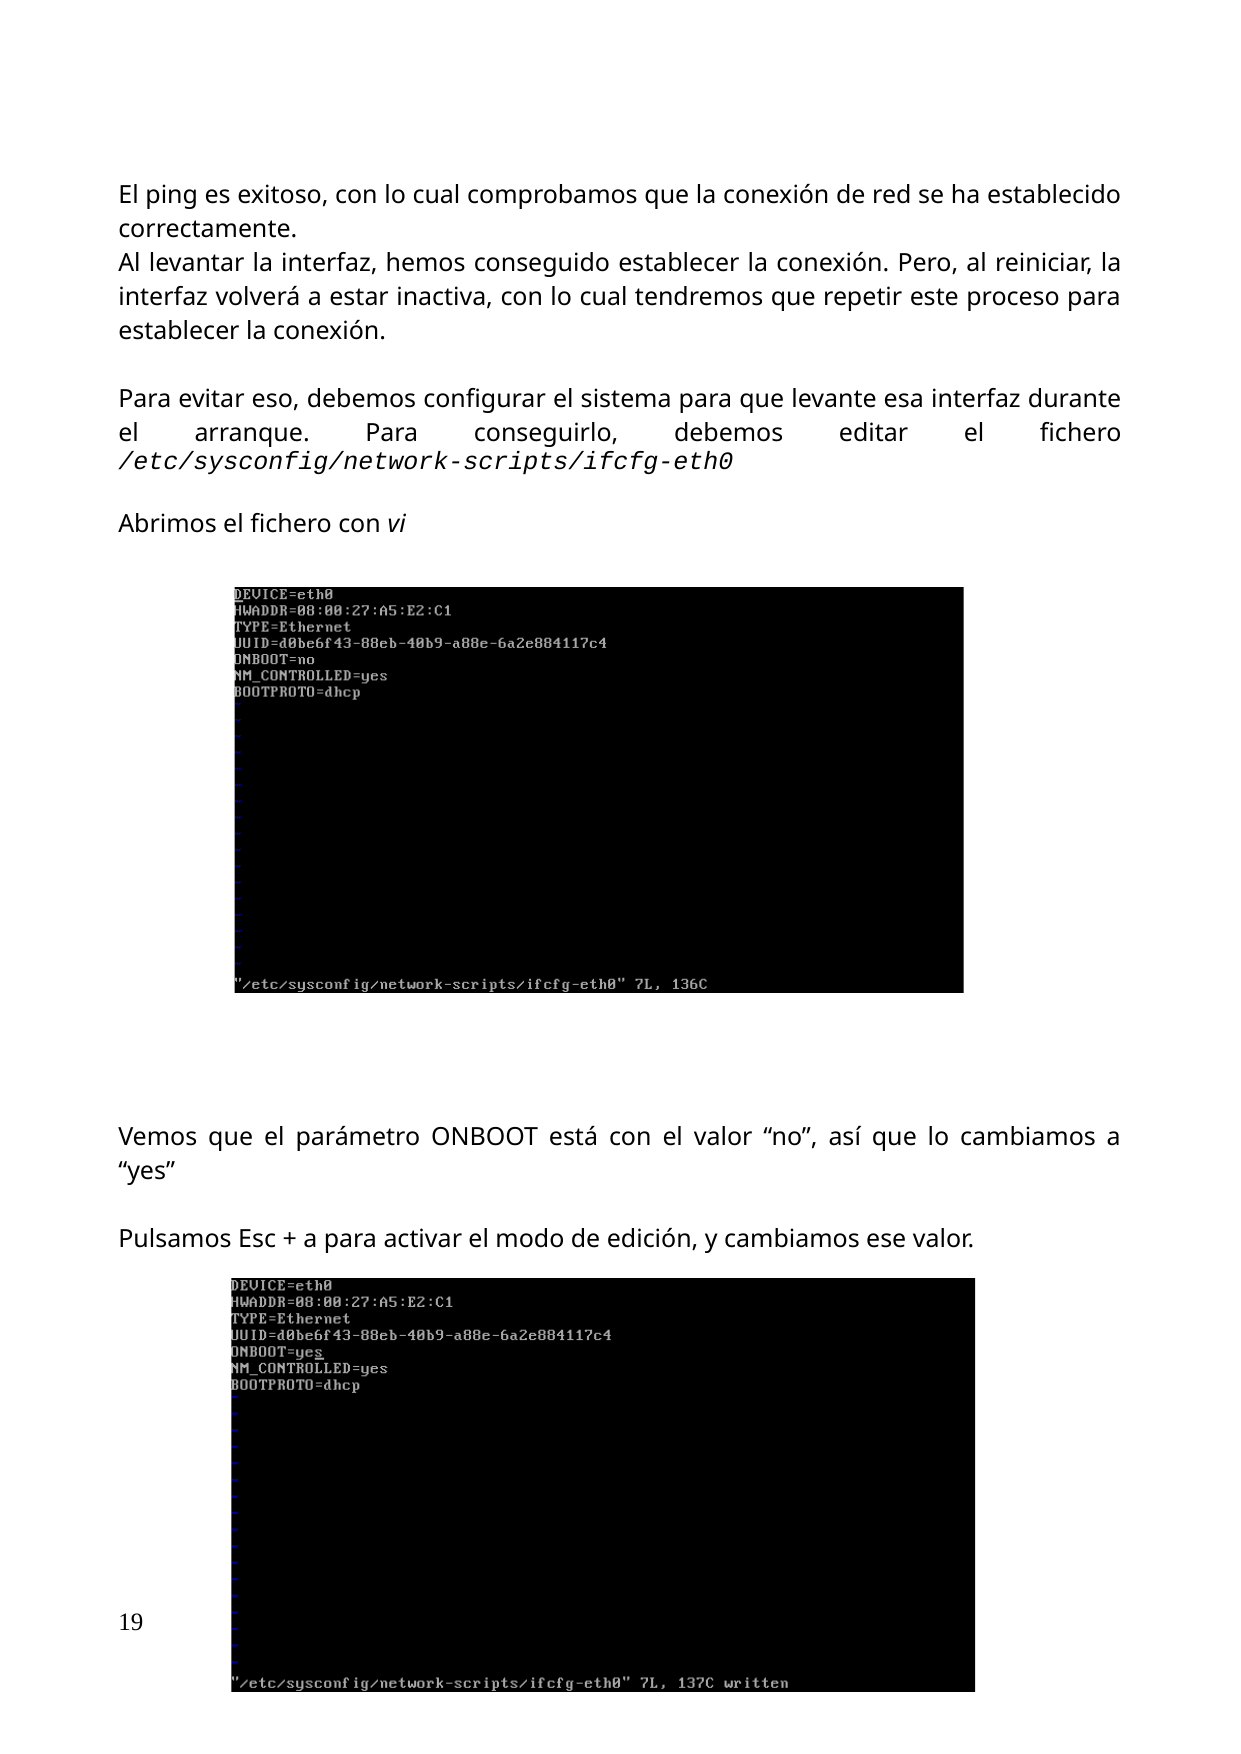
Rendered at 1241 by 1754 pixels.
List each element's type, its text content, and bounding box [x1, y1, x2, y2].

text El ping es exitoso, con lo cual comprobamos que la conexión de red se ha establecido correctamente. [118, 176, 1122, 244]
picture [231, 1278, 976, 1692]
text Vemos que el parámetro ONBOOT está con el valor “no”, así que lo cambiamos a “yes” [118, 1119, 1122, 1187]
text Pulsamos Esc + a para activar el modo de edición, y cambiamos ese valor. [118, 1221, 1122, 1255]
text Al levantar la interfaz, hemos conseguido establecer la conexión. Pero, al reiniciar, la interfaz volverá a estar inactiva, con lo cual tendremos que repetir este proceso para establecer la conexión. [118, 244, 1122, 347]
text Abrimos el fichero con vi [118, 506, 1122, 539]
picture [234, 587, 964, 993]
text Para evitar eso, debemos configurar el sistema para que levante esa interfaz durante el arranque. Para conseguirlo, debemos editar el fichero /etc/sysconfig/network-scripts/ifcfg-eth0 [118, 381, 1122, 477]
